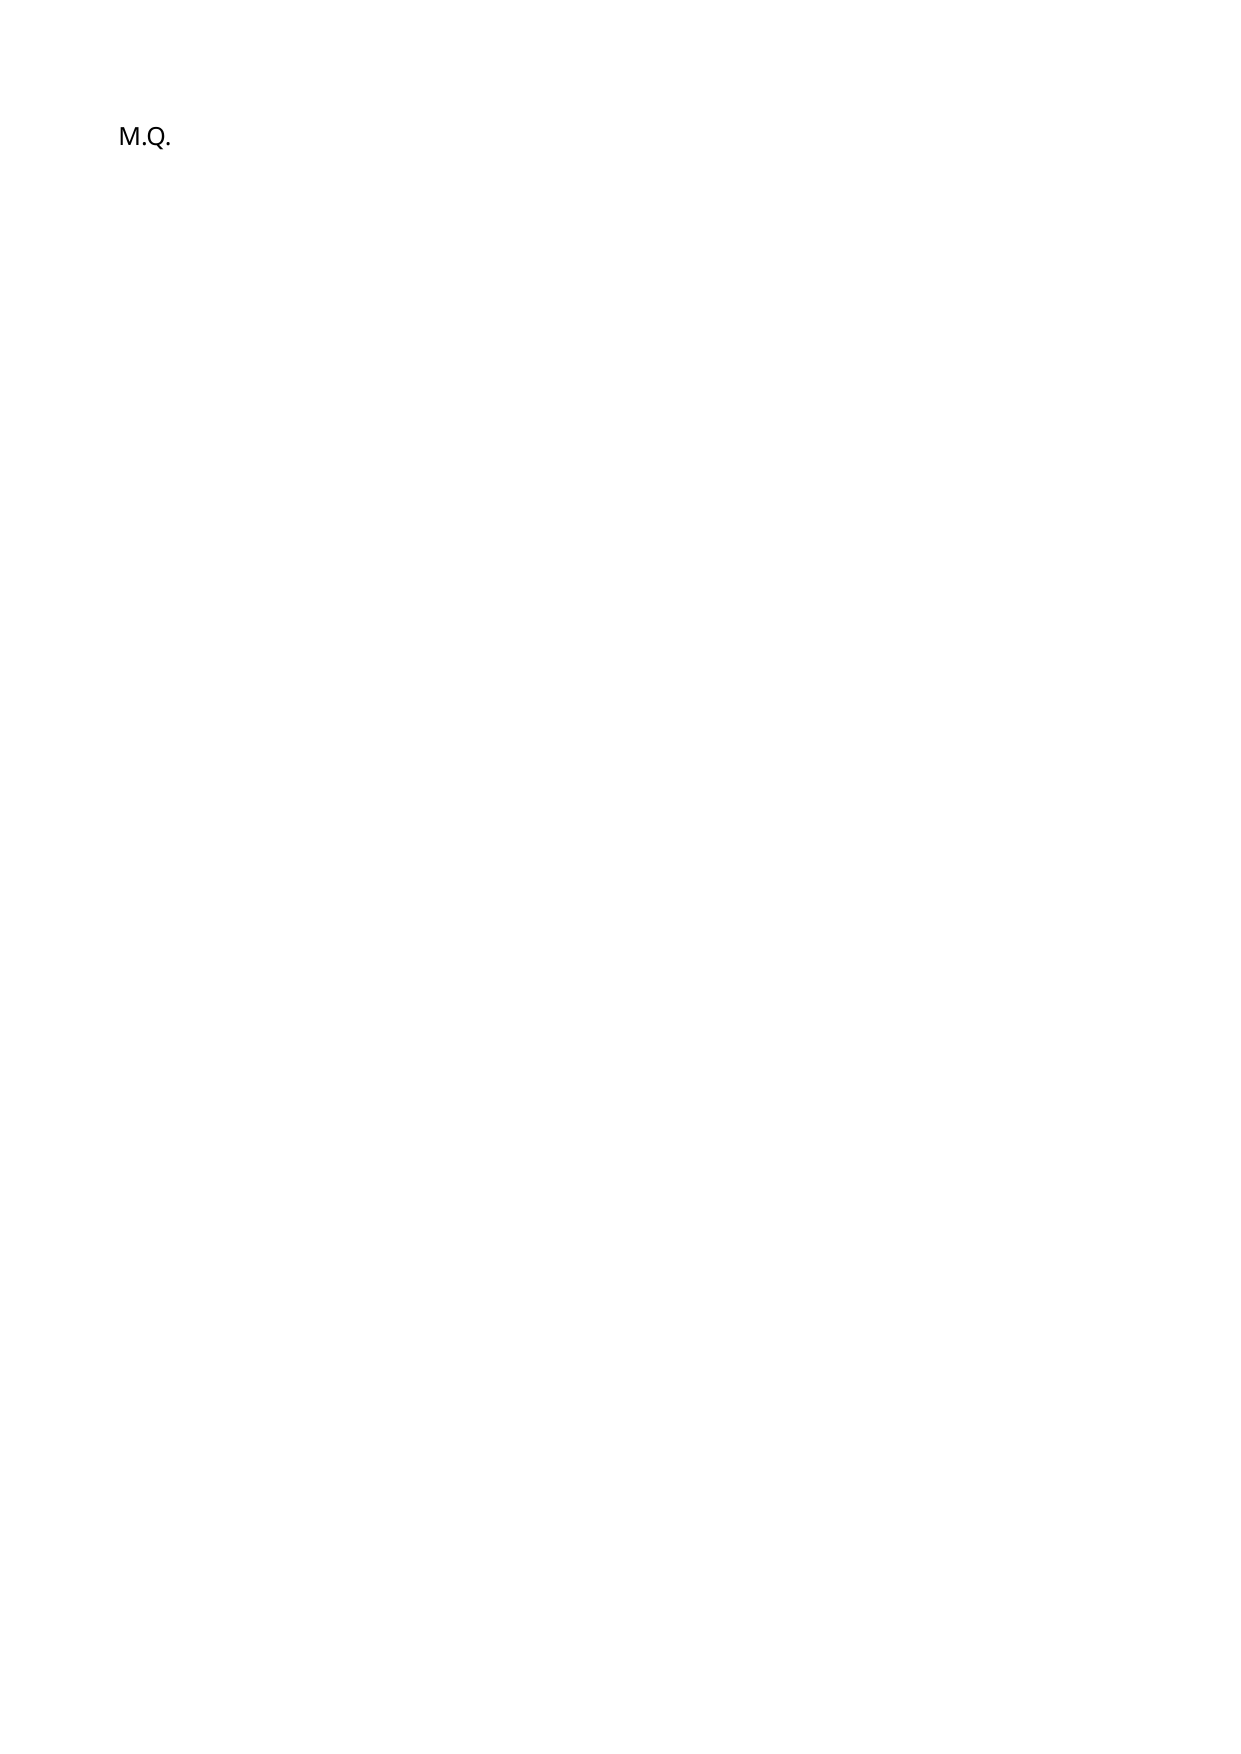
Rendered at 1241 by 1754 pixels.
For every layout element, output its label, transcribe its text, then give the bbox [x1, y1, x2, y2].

text M.Q. [118, 118, 1122, 152]
